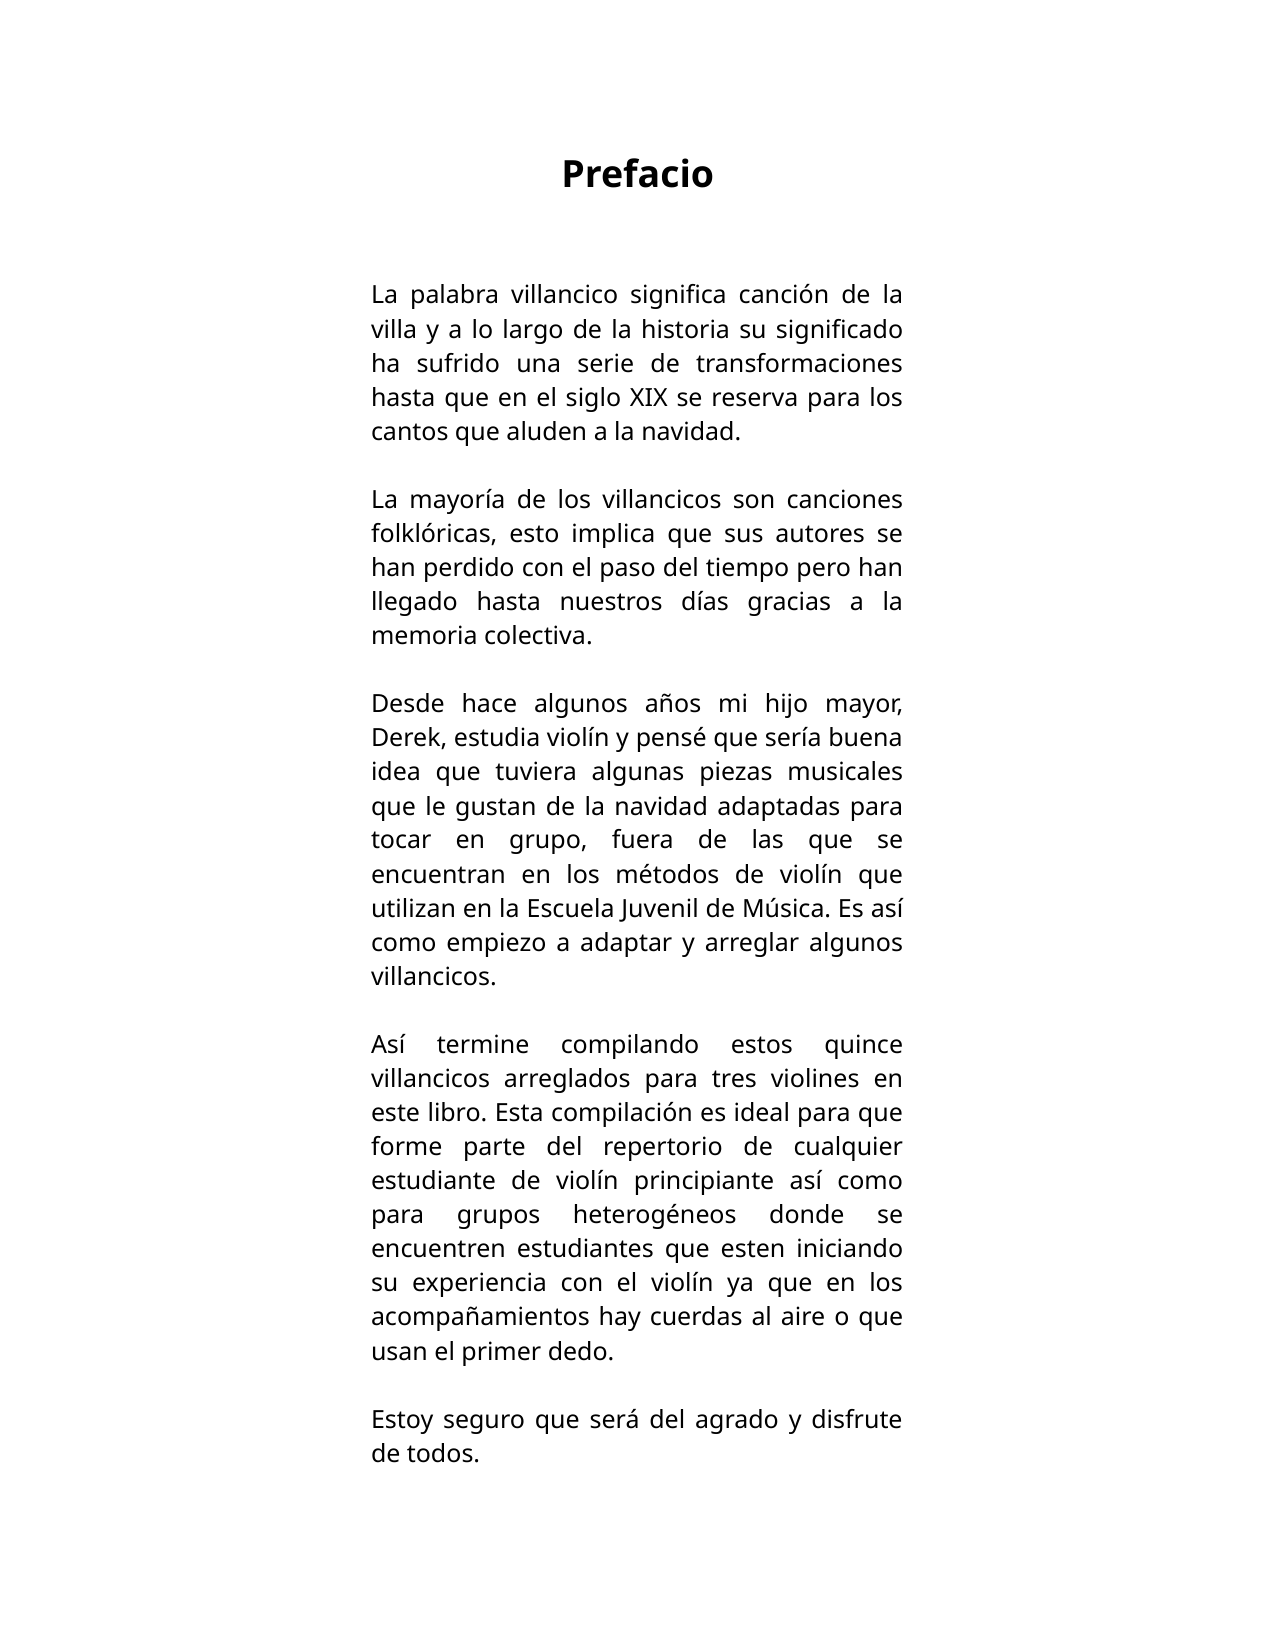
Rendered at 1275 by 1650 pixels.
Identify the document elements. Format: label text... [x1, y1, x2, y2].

text Prefacio [148, 148, 1127, 199]
table_header La palabra villancico significa canción de la villa y a lo largo de la historia su significado ha sufrido una serie de transformaciones hasta que en el siglo XIX se reserva para los cantos que aluden a la navidad. La mayoría de los villancicos son canciones folklóricas, esto implica que sus autores se han perdido con el paso del tiempo pero han llegado hasta nuestros días gracias a la memoria colectiva. Desde hace algunos años mi hijo mayor, Derek, estudia violín y pensé que sería buena idea que tuviera algunas piezas musicales que le gustan de la navidad adaptadas para tocar en grupo, fuera de las que se encuentran en los métodos de violín que utilizan en la Escuela Juvenil de Música. Es así como empiezo a adaptar y arreglar algunos villancicos. Así termine compilando estos quince villancicos arreglados para tres violines en este libro. Esta compilación es ideal para que forme parte del repertorio de cualquier estudiante de violín principiante así como para grupos heterogéneos donde se encuentren estudiantes que esten iniciando su experiencia con el violín ya que en los acompañamientos hay cuerdas al aire o que usan el primer dedo. Estoy seguro que será del agrado y disfrute de todos. [365, 271, 909, 1475]
table_header [256, 271, 365, 1475]
table_header [1018, 271, 1127, 1475]
table_header [909, 271, 1018, 1475]
table_header [148, 271, 256, 1475]
